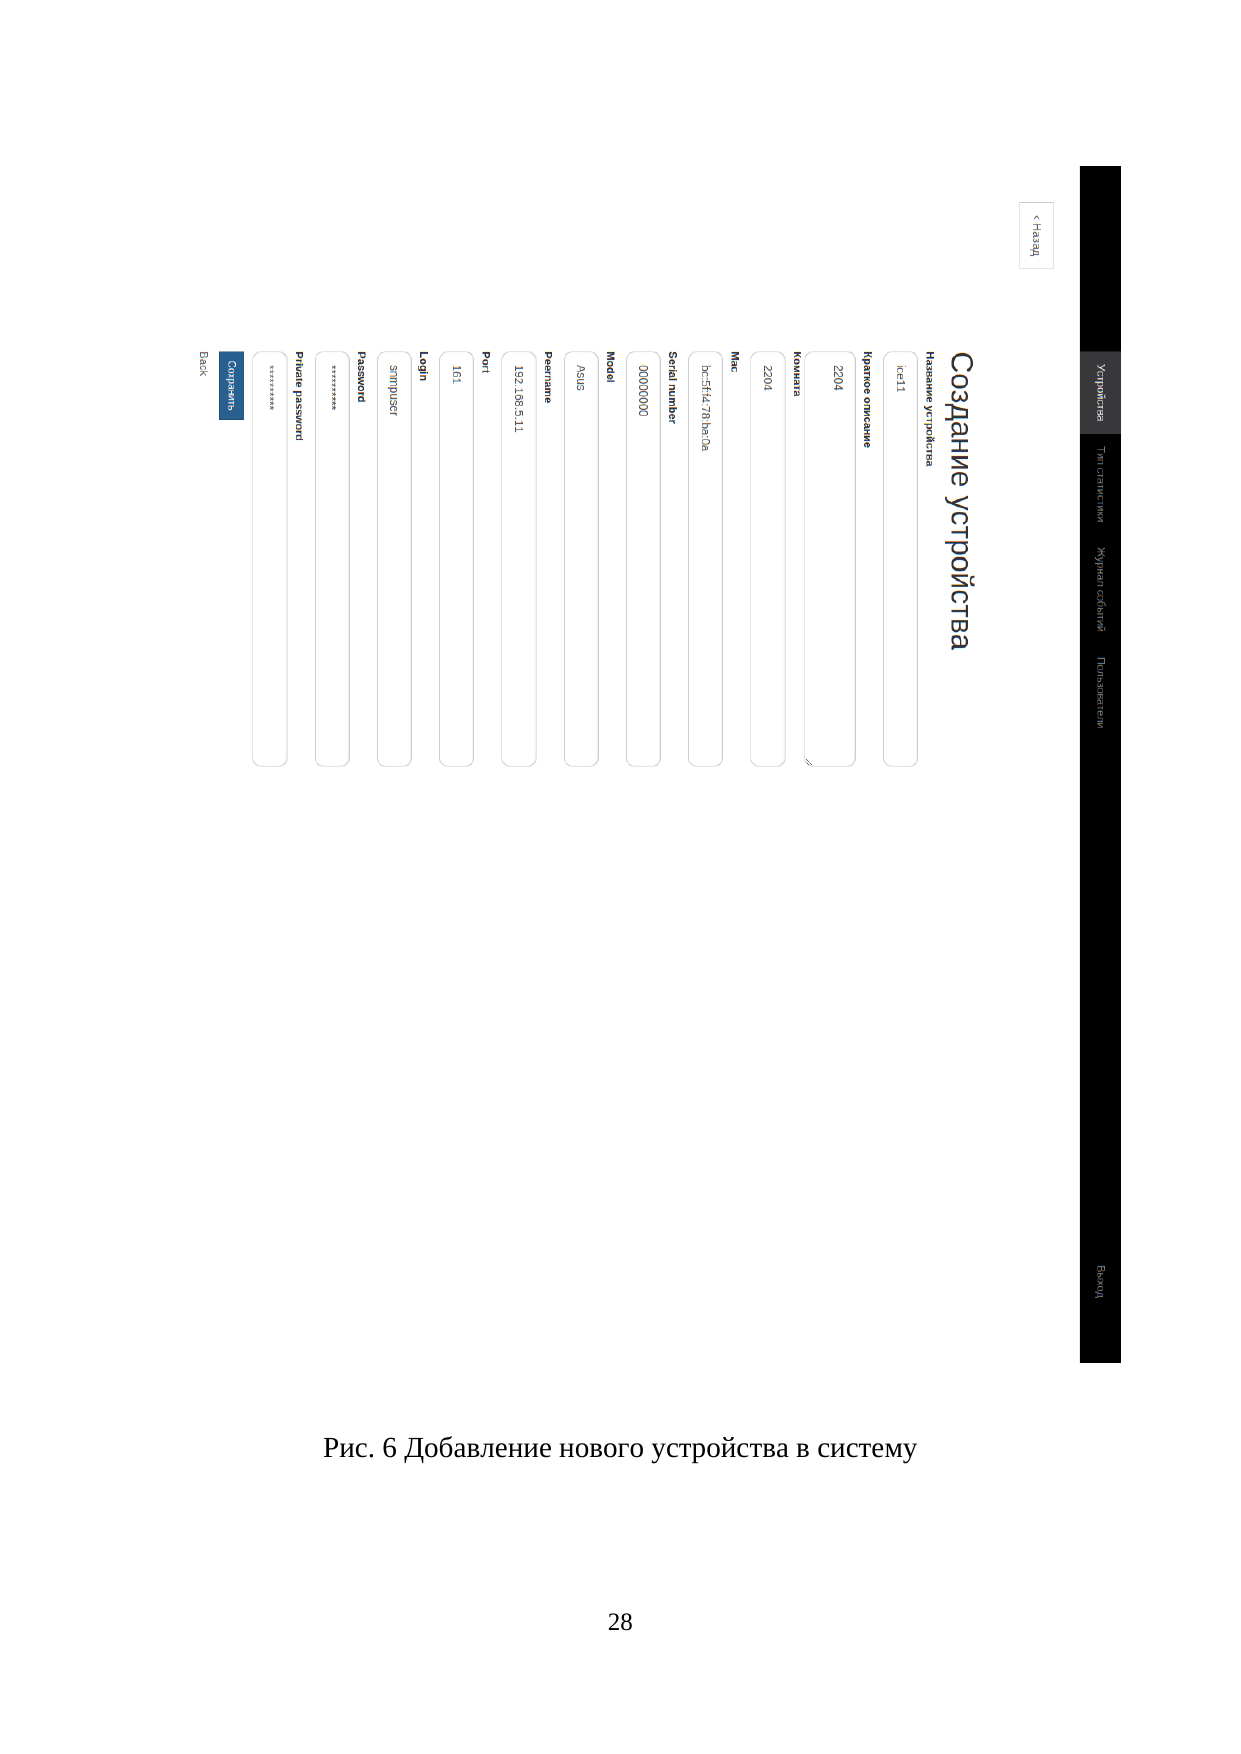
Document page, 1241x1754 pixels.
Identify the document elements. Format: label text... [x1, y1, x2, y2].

text Рис. 6 Добавление нового устройства в систему [118, 1430, 1122, 1463]
picture [126, 166, 1122, 1363]
